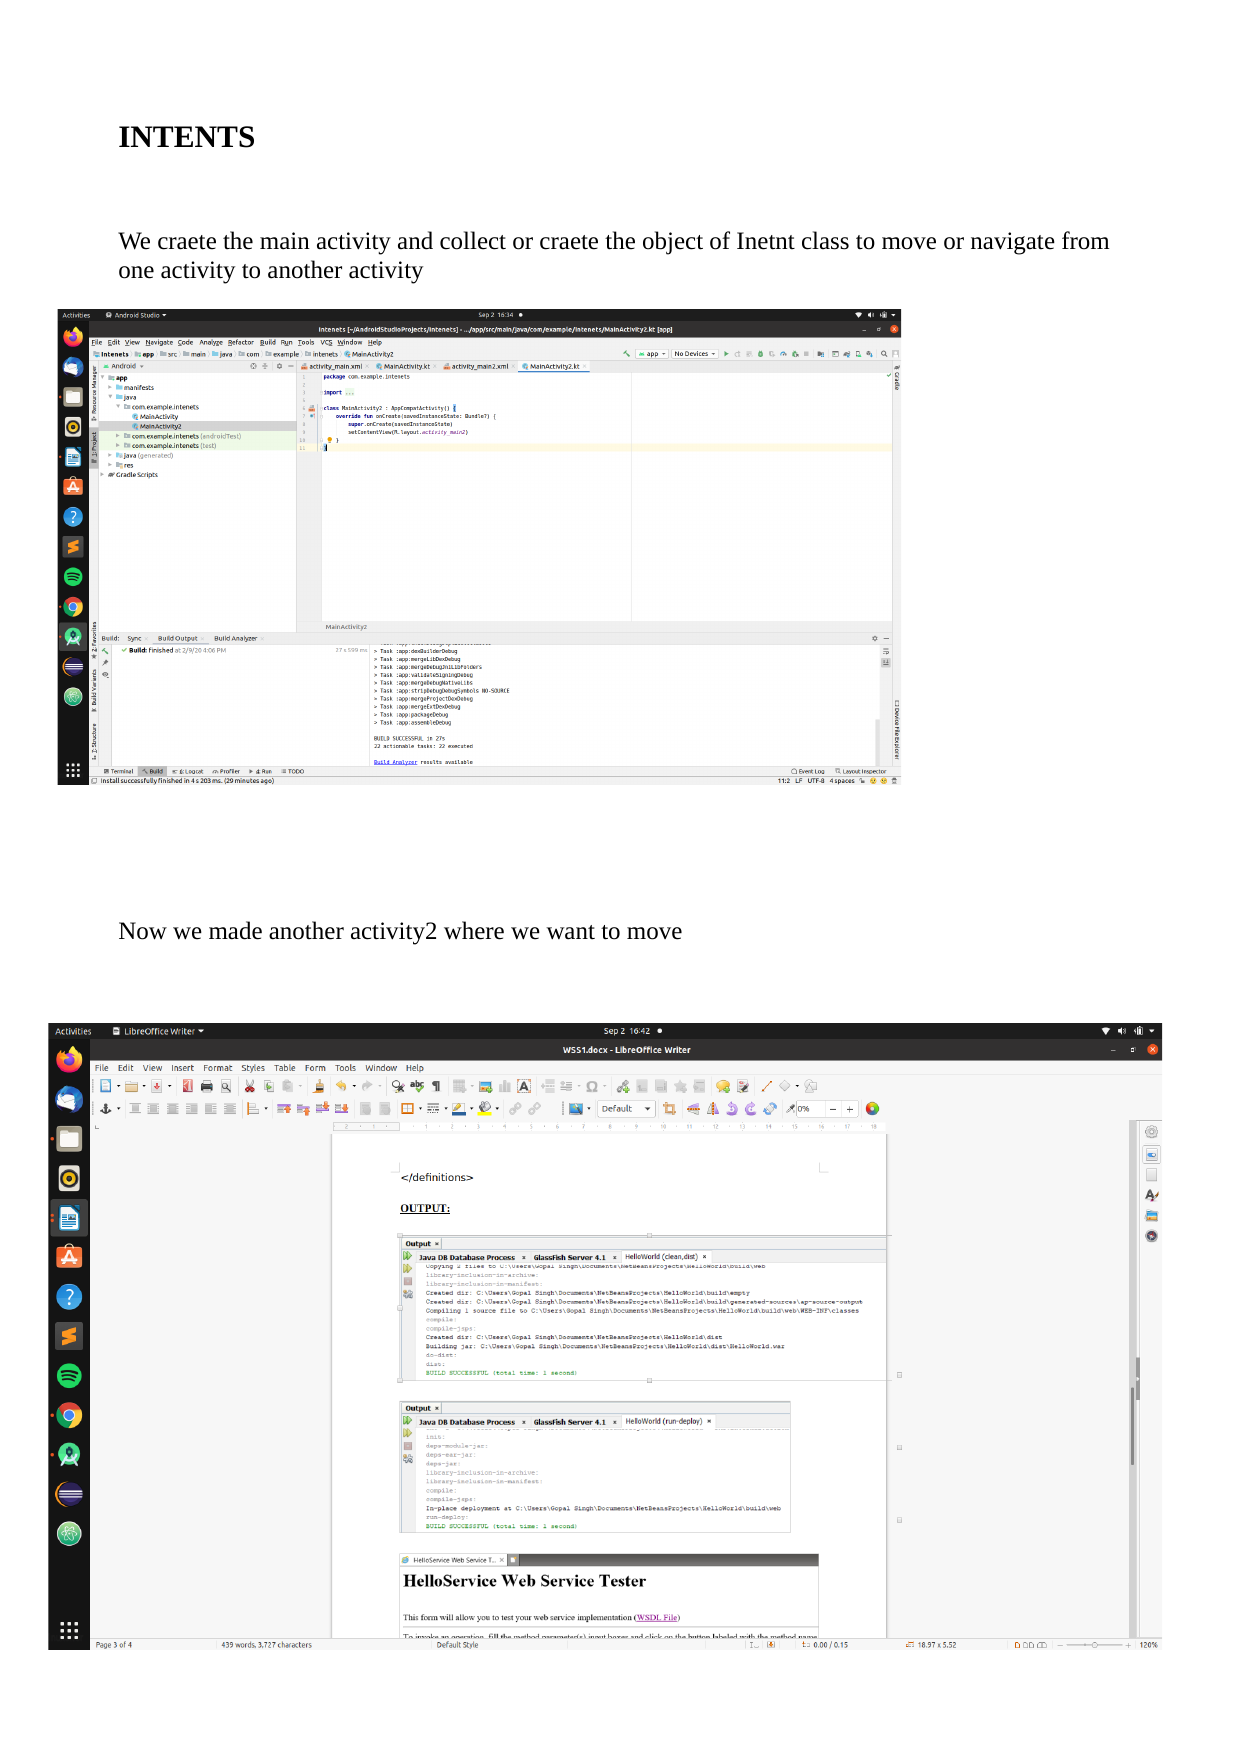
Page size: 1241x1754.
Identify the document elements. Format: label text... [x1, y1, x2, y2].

text We craete the main activity and collect or craete the object of Inetnt class to move or navigate from one activity to another activity [118, 226, 1122, 283]
picture [48, 1023, 1163, 1650]
picture [57, 309, 902, 785]
text Now we made another activity2 where we want to move [118, 916, 1122, 945]
text INTENTS [118, 118, 1122, 154]
